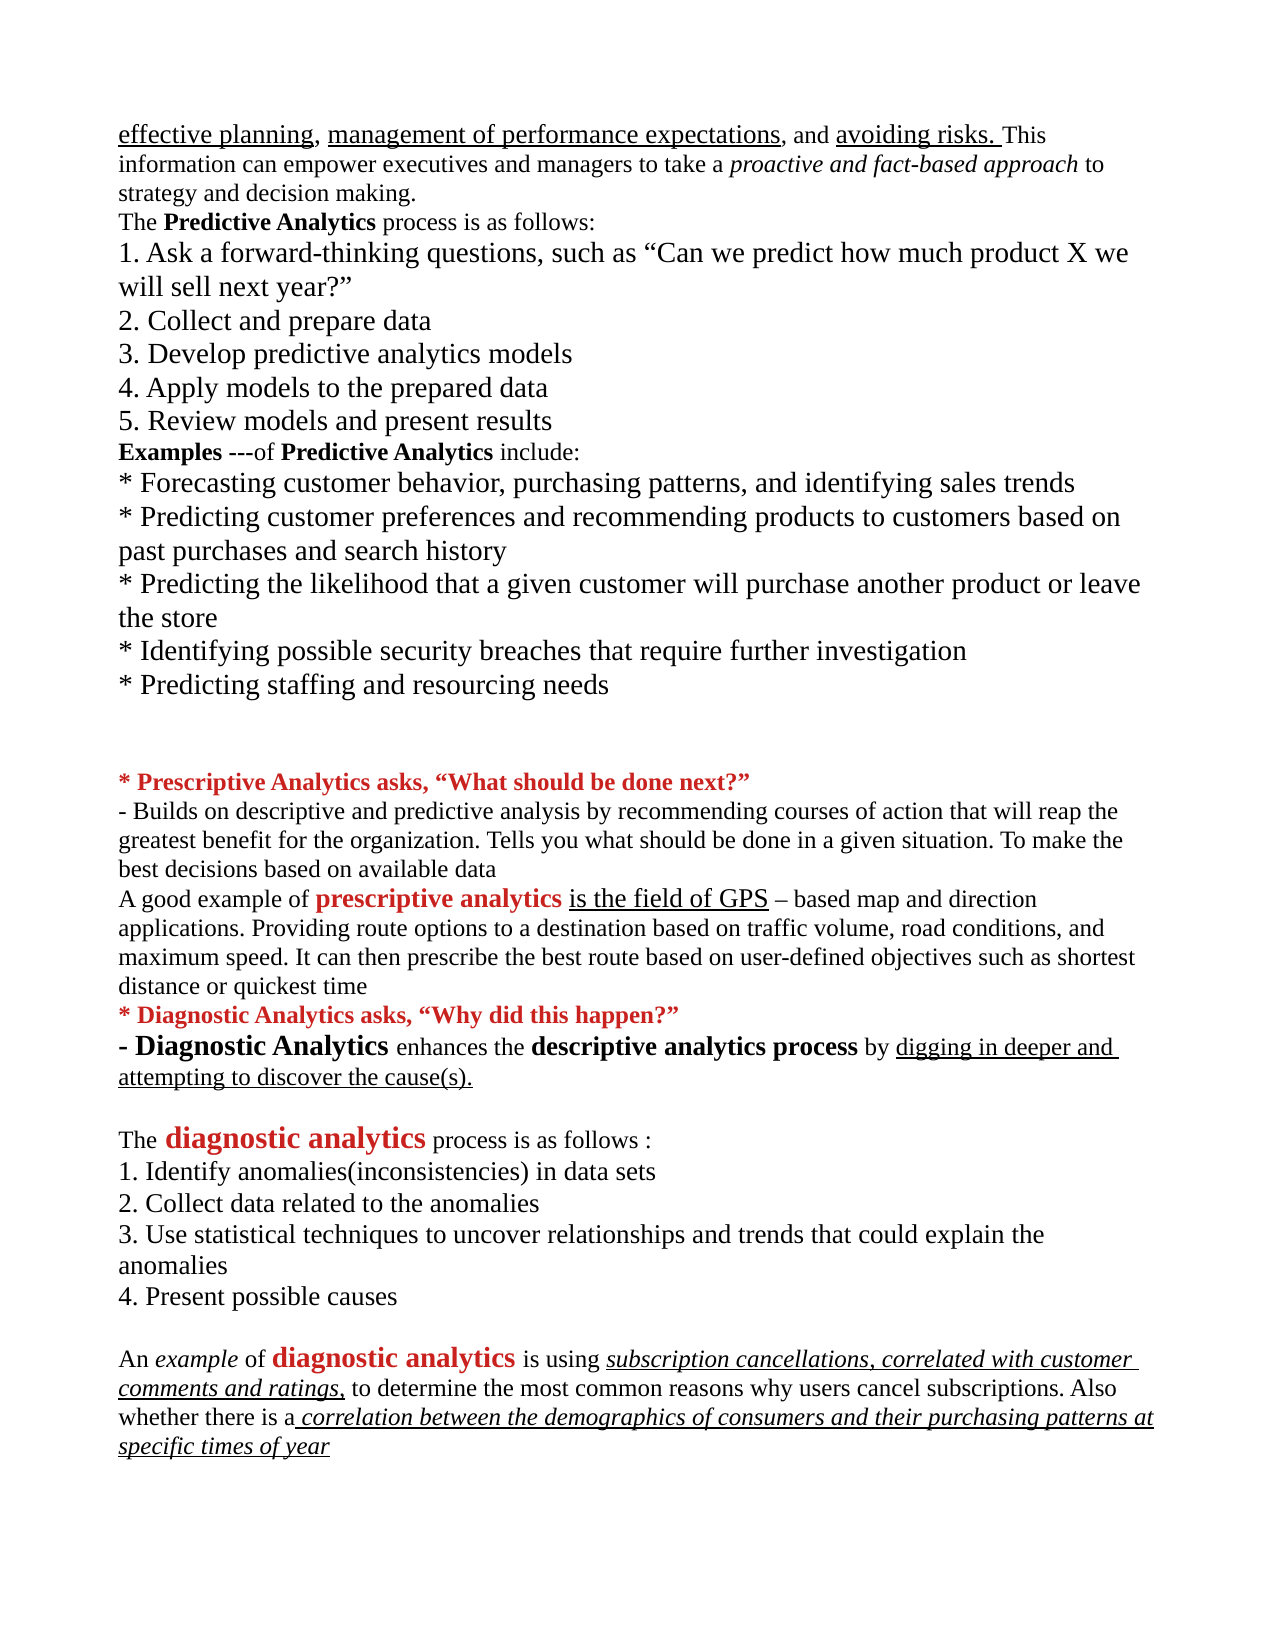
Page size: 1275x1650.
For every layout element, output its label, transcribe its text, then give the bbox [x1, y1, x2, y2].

text 3. Use statistical techniques to uncover relationships and trends that could explain the anomalies [118, 1218, 1157, 1280]
text An example of diagnostic analytics is using subscription cancellations, correlated with customer comments and ratings, to determine the most common reasons why users cancel subscriptions. Also whether there is a correlation between the demographics of consumers and their purchasing patterns at specific times of year [118, 1340, 1157, 1460]
text effective planning, management of performance expectations, and avoiding risks. This information can empower executives and managers to take a proactive and fact-based approach to strategy and decision making. [118, 118, 1157, 207]
text * Prescriptive Analytics asks, “What should be done next?” [118, 767, 1157, 796]
text - Diagnostic Analytics enhances the descriptive analytics process by digging in deeper and attempting to discover the cause(s). [118, 1028, 1157, 1091]
text 4. Present possible causes [118, 1280, 1157, 1311]
text The Predictive Analytics process is as follows: [118, 207, 1157, 236]
text * Predicting customer preferences and recommending products to customers based on past purchases and search history [118, 499, 1157, 566]
text - Builds on descriptive and predictive analysis by recommending courses of action that will reap the greatest benefit for the organization. Tells you what should be done in a given situation. To make the best decisions based on available data [118, 796, 1157, 882]
text 4. Apply models to the prepared data [118, 370, 1157, 403]
text Examples ---of Predictive Analytics include: [118, 437, 1157, 466]
text * Identifying possible security breaches that require further investigation [118, 633, 1157, 667]
text A good example of prescriptive analytics is the field of GPS – based map and direction applications. Providing route options to a destination based on traffic volume, road conditions, and maximum speed. It can then prescribe the best route based on user-defined objectives such as shortest distance or quickest time [118, 882, 1157, 1000]
text The diagnostic analytics process is as follows : [118, 1119, 1157, 1156]
text * Predicting the likelihood that a given customer will purchase another product or leave the store [118, 566, 1157, 633]
text 1. Identify anomalies(inconsistencies) in data sets [118, 1156, 1157, 1187]
text * Predicting staffing and resourcing needs [118, 667, 1157, 700]
text 5. Review models and present results [118, 403, 1157, 437]
text 2. Collect and prepare data [118, 303, 1157, 336]
text 1. Ask a forward-thinking questions, such as “Can we predict how much product X we will sell next year?” [118, 236, 1157, 303]
text 2. Collect data related to the anomalies [118, 1187, 1157, 1218]
text * Forecasting customer behavior, purchasing patterns, and identifying sales trends [118, 466, 1157, 499]
text * Diagnostic Analytics asks, “Why did this happen?” [118, 1000, 1157, 1028]
text 3. Develop predictive analytics models [118, 336, 1157, 370]
